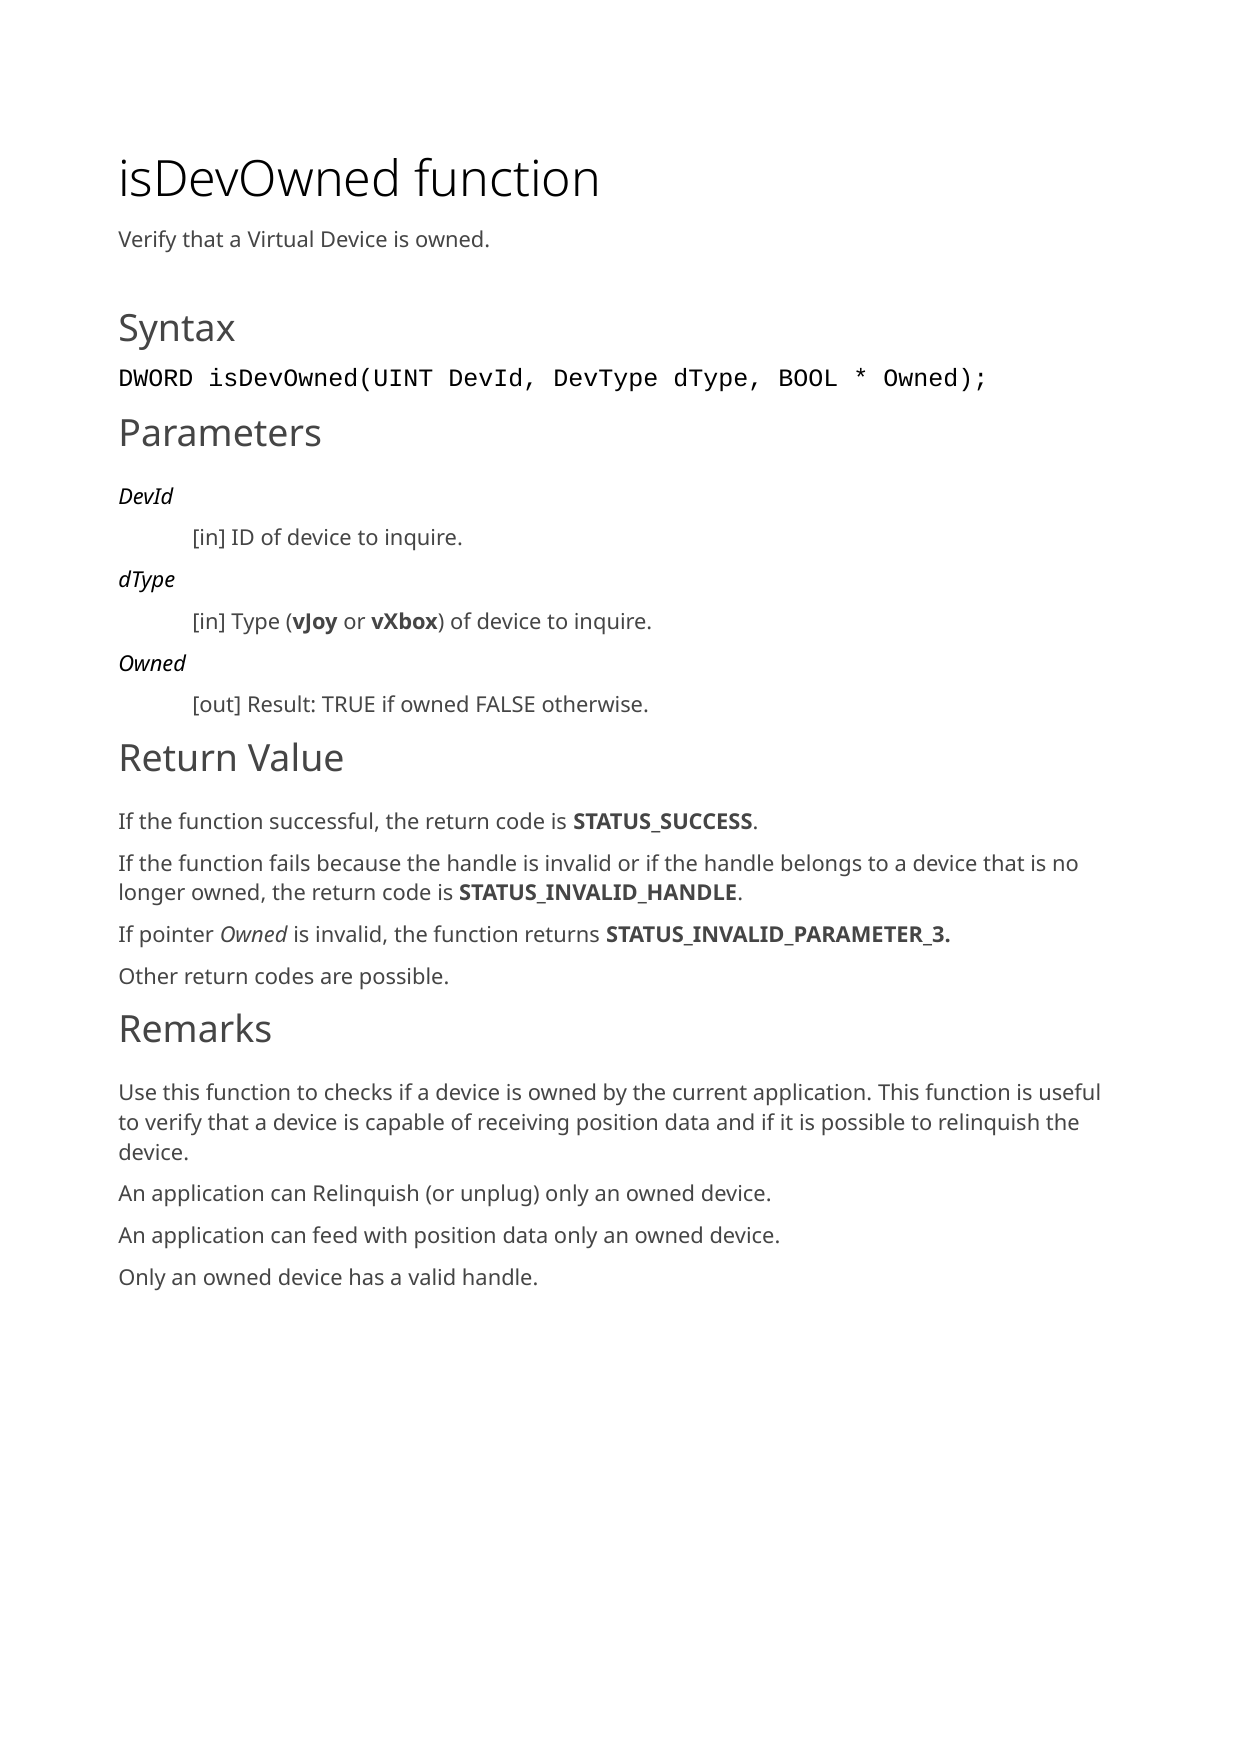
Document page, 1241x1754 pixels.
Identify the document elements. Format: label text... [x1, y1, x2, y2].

subtitle Syntax [118, 302, 1122, 353]
subtitle Remarks [118, 1003, 1122, 1054]
subtitle isDevOwned function [118, 143, 1122, 211]
text Use this function to checks if a device is owned by the current application. This function is useful to verify that a device is capable of receiving position data and if it is possible to relinquish the device. [118, 1077, 1122, 1166]
text Only an owned device has a valid handle. [118, 1262, 1122, 1292]
text If the function successful, the return code is STATUS_SUCCESS. [118, 806, 1122, 836]
text Owned [118, 648, 1122, 677]
text DevId [118, 481, 1122, 510]
text If the function fails because the handle is invalid or if the handle belongs to a device that is no longer owned, the return code is STATUS_INVALID_HANDLE. [118, 847, 1122, 907]
text [out] Result: TRUE if owned FALSE otherwise. [192, 689, 1122, 719]
text An application can feed with position data only an owned device. [118, 1220, 1122, 1250]
text An application can Relinquish (or unplug) only an owned device. [118, 1178, 1122, 1208]
text If pointer Owned is invalid, the function returns STATUS_INVALID_PARAMETER_3. [118, 919, 1122, 949]
text Verify that a Virtual Device is owned. [118, 224, 1122, 253]
text Other return codes are possible. [118, 961, 1122, 991]
text dType [118, 564, 1122, 594]
text [in] Type (vJoy or vXbox) of device to inquire. [192, 606, 1122, 636]
subtitle Parameters [118, 406, 1122, 457]
subtitle Return Value [118, 731, 1122, 782]
text DWORD isDevOwned(UINT DevId, DevType dType, BOOL * Owned); [118, 365, 1122, 394]
text [in] ID of device to inquire. [192, 522, 1122, 552]
